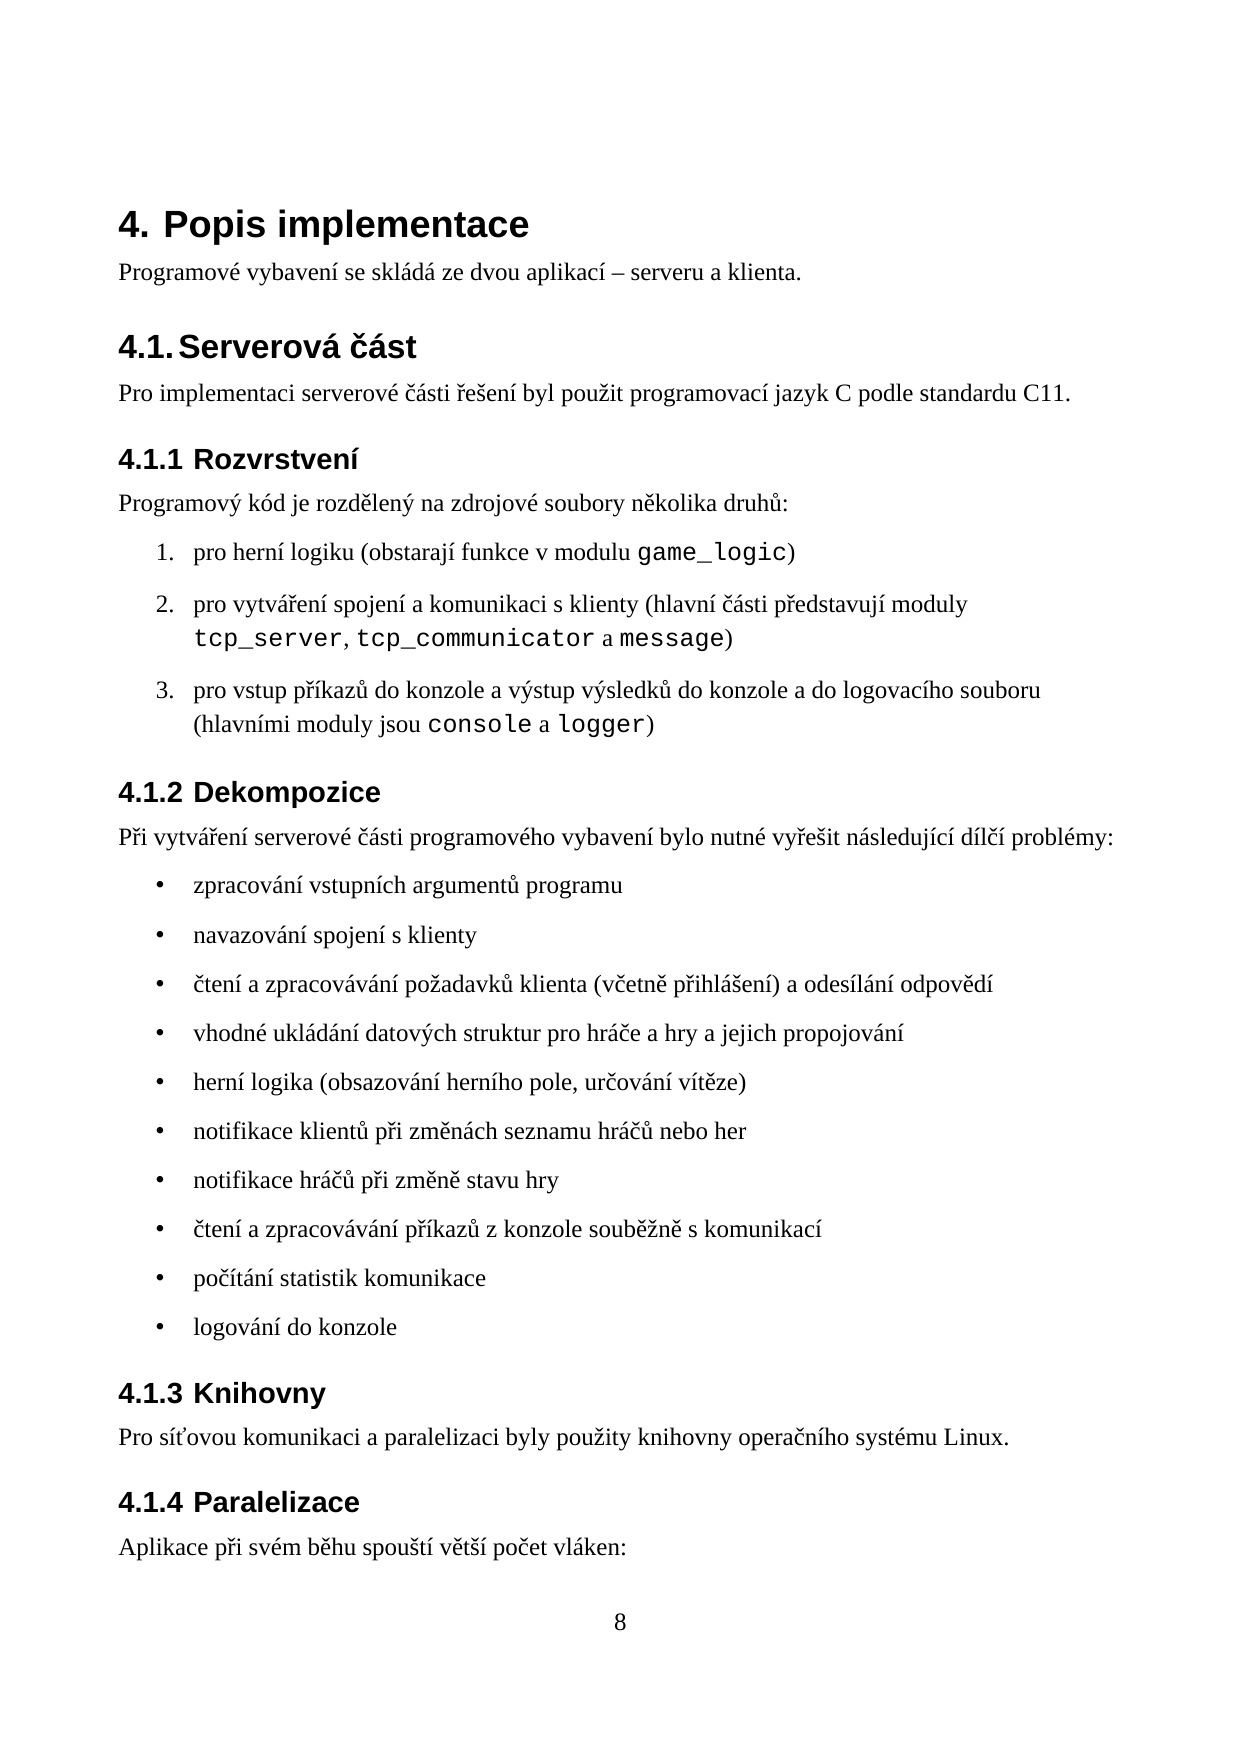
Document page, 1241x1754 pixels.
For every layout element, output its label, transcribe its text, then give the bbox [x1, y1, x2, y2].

subtitle Rozvrstvení [118, 442, 1122, 476]
list notifikace hráčů při změně stavu hry [156, 1165, 1122, 1194]
text Pro síťovou komunikaci a paralelizaci byly použity knihovny operačního systému Linux. [118, 1422, 1122, 1451]
text Pro implementaci serverové části řešení byl použit programovací jazyk C podle standardu C11. [118, 378, 1122, 407]
list pro herní logiku (obstarají funkce v modulu game_logic) [156, 537, 1122, 568]
subtitle Dekompozice [118, 776, 1122, 809]
list herní logika (obsazování herního pole, určování vítěze) [156, 1067, 1122, 1096]
subtitle Serverová část [118, 327, 1122, 366]
subtitle Knihovny [118, 1376, 1122, 1409]
text Programový kód je rozdělený na zdrojové soubory několika druhů: [118, 488, 1122, 517]
list notifikace klientů při změnách seznamu hráčů nebo her [156, 1116, 1122, 1145]
list počítání statistik komunikace [156, 1263, 1122, 1292]
list pro vstup příkazů do konzole a výstup výsledků do konzole a do logovacího souboru (hlavními moduly jsou console a logger) [156, 675, 1122, 740]
text Aplikace při svém běhu spouští větší počet vláken: [118, 1532, 1122, 1560]
list čtení a zpracovávání požadavků klienta (včetně přihlášení) a odesílání odpovědí [156, 969, 1122, 997]
subtitle Paralelizace [118, 1486, 1122, 1519]
subtitle Popis implementace [118, 201, 1122, 245]
list čtení a zpracovávání příkazů z konzole souběžně s komunikací [156, 1214, 1122, 1243]
list vhodné ukládání datových struktur pro hráče a hry a jejich propojování [156, 1018, 1122, 1047]
list navazování spojení s klienty [156, 920, 1122, 948]
list zpracování vstupních argumentů programu [156, 871, 1122, 899]
list pro vytváření spojení a komunikaci s klienty (hlavní části představují moduly tcp_server, tcp_communicator a message) [156, 589, 1122, 654]
text Programové vybavení se skládá ze dvou aplikací – serveru a klienta. [118, 257, 1122, 286]
text Při vytváření serverové části programového vybavení bylo nutné vyřešit následující dílčí problémy: [118, 822, 1122, 850]
list logování do konzole [156, 1312, 1122, 1341]
